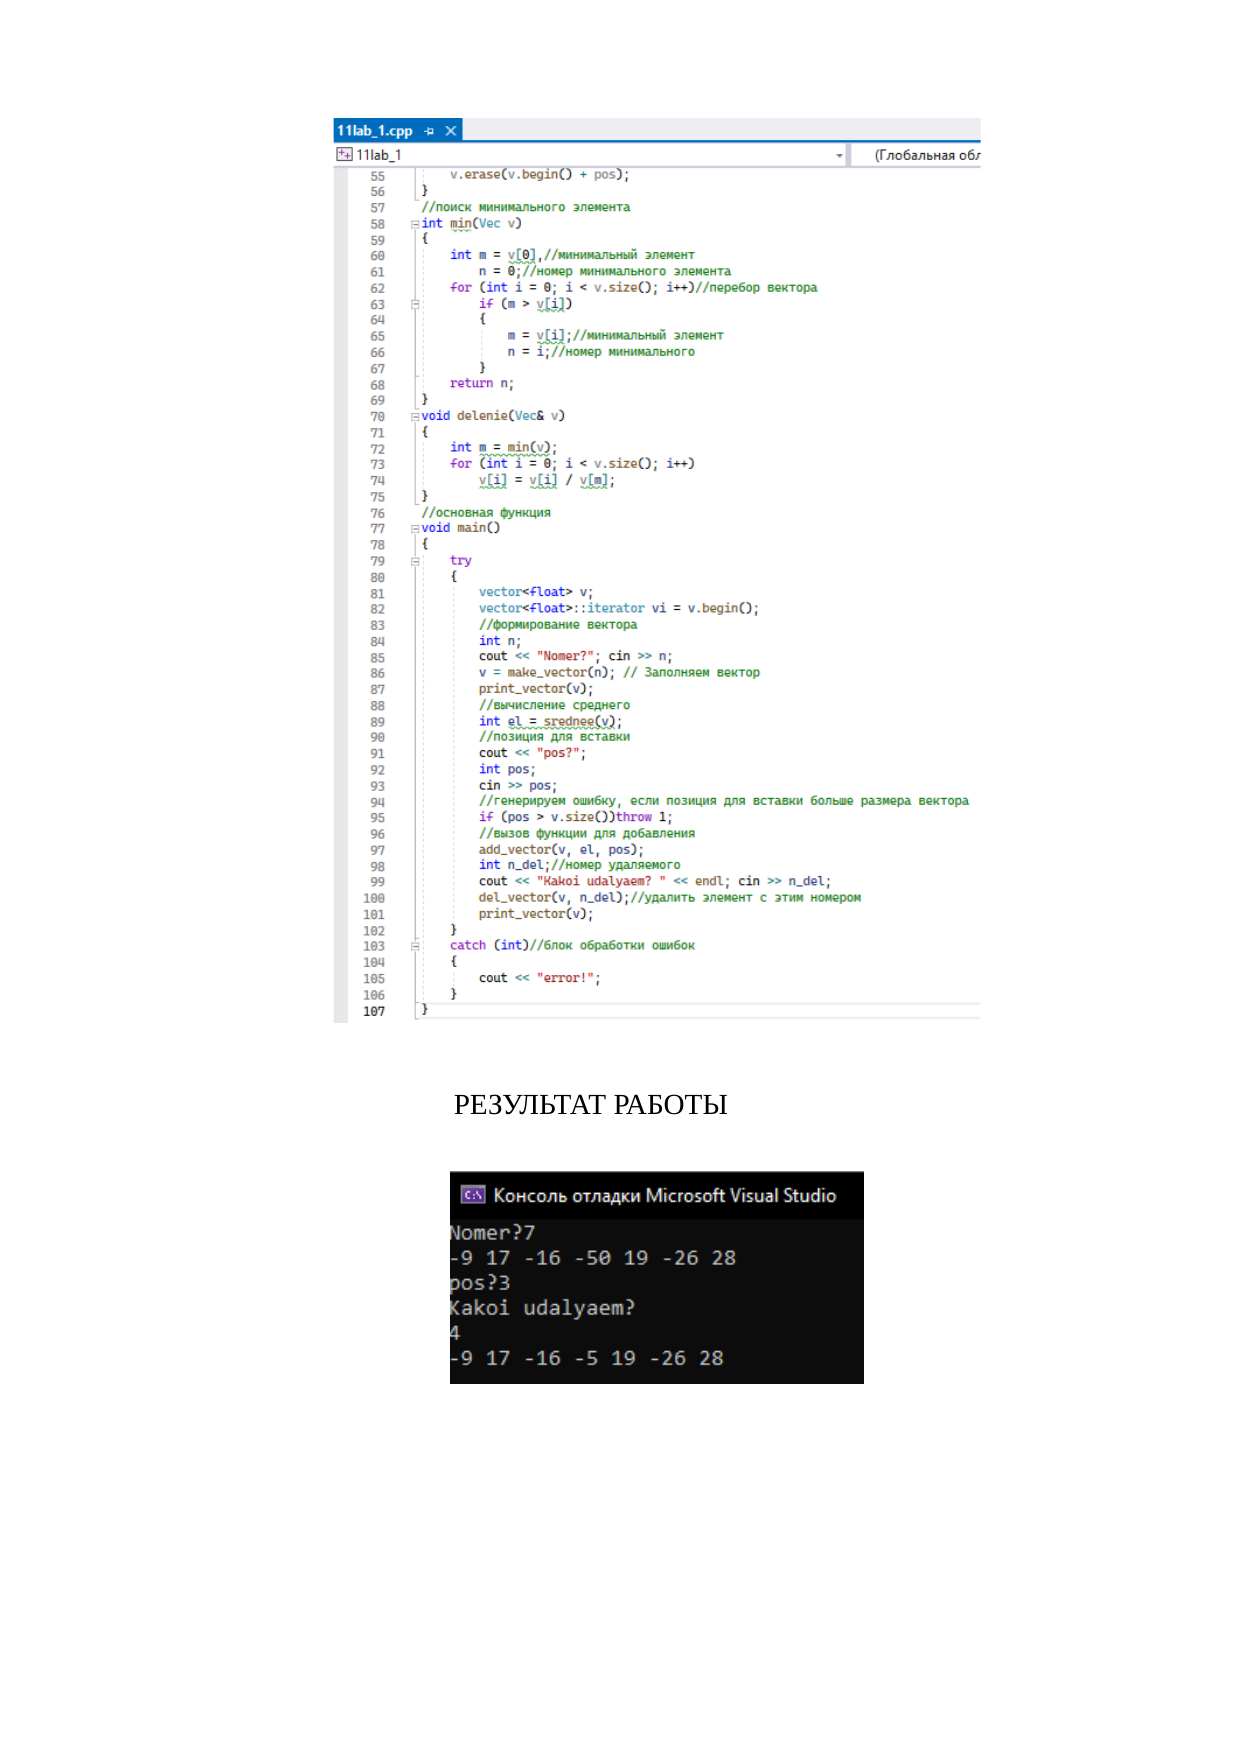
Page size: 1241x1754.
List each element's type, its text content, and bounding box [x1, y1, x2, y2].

picture [450, 1171, 864, 1384]
text РЕЗУЛЬТАТ РАБОТЫ [59, 1087, 1122, 1121]
picture [333, 118, 981, 1023]
